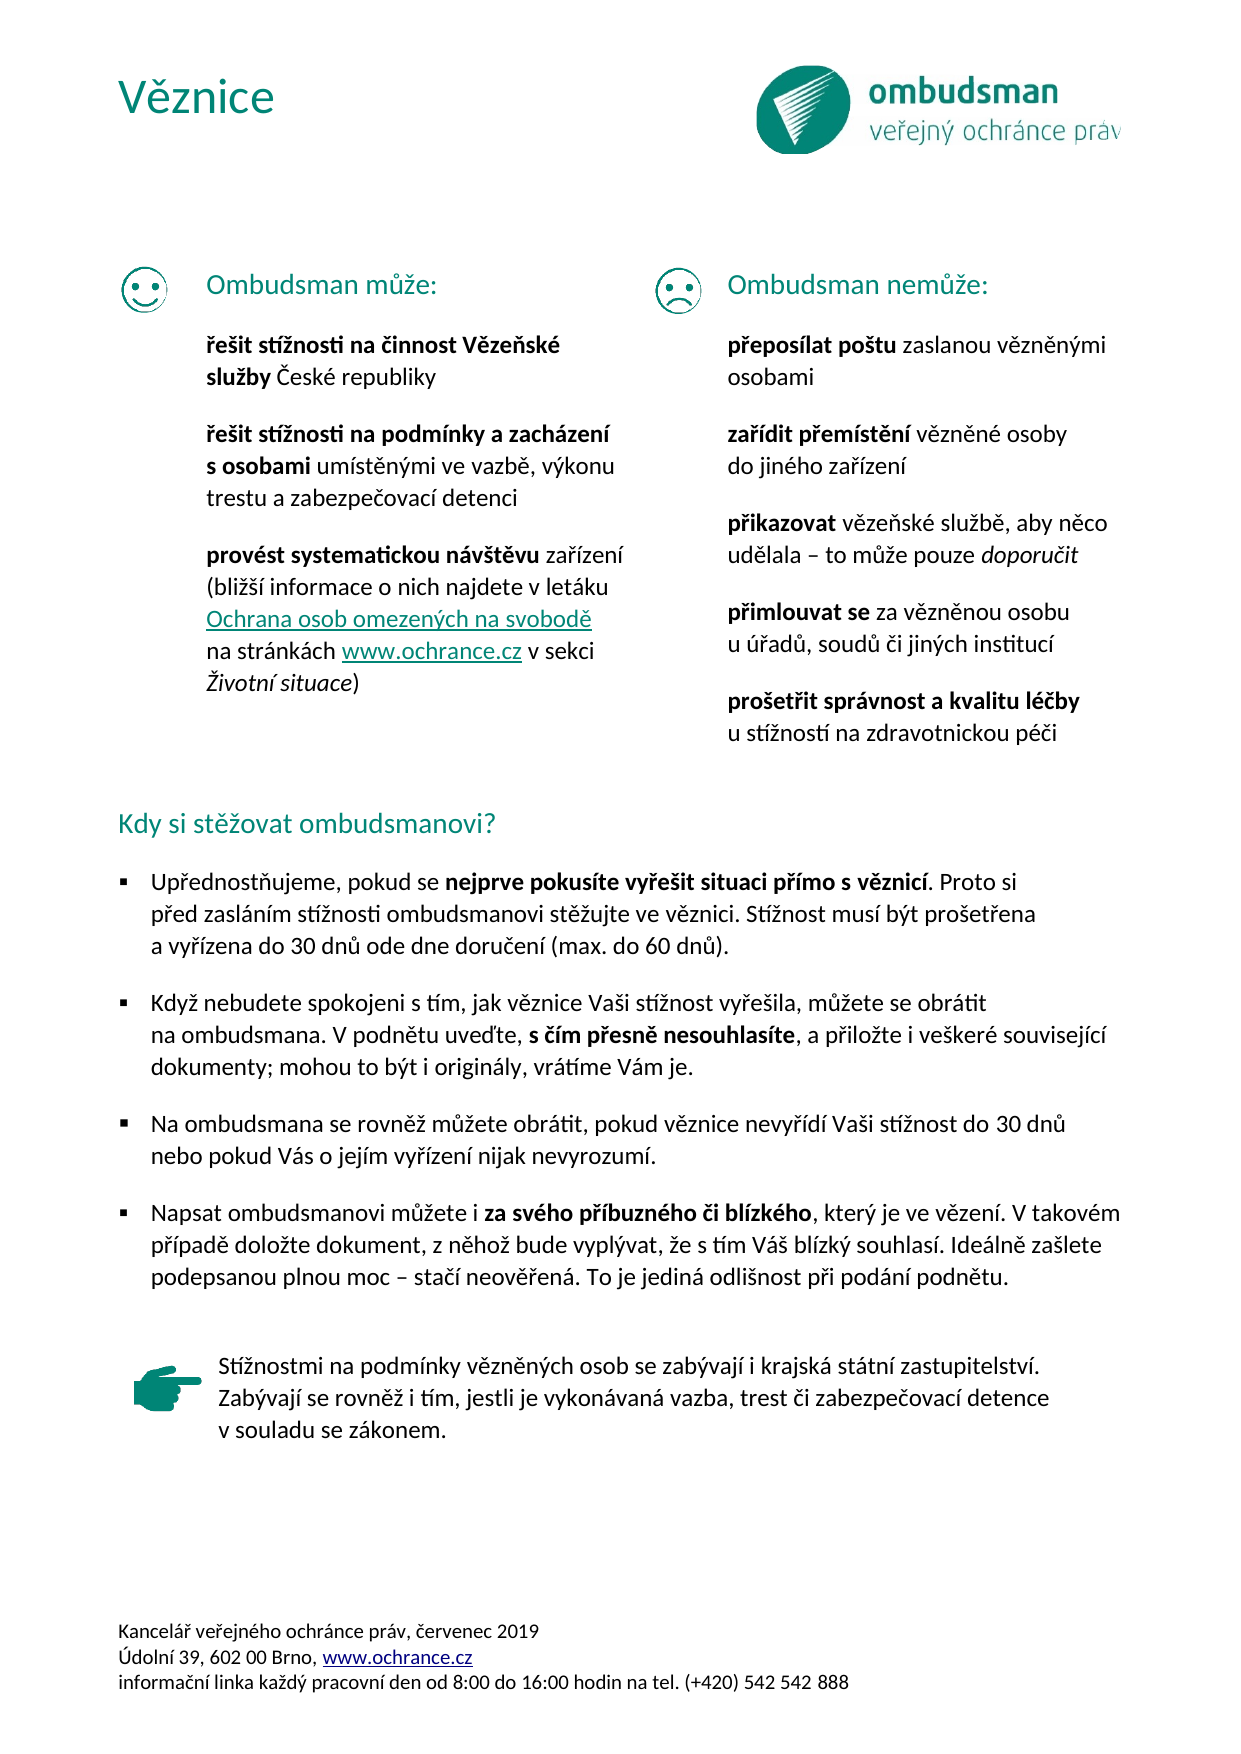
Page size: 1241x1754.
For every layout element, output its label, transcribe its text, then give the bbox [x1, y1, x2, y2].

table_header Stížnostmi na podmínky vězněných osob se zabývají i krajská státní zastupitelství. Zabývají se rovněž i tím, jestli je vykonávaná vazba, trest či zabezpečovací detence v souladu se zákonem. [207, 1338, 1122, 1459]
list Na ombudsmana se rovněž můžete obrátit, pokud věznice nevyřídí Vaši stížnost do 30 dnů nebo pokud Vás o jejím vyřízení nijak nevyrozumí. [118, 1108, 1122, 1171]
list Když nebudete spokojeni s tím, jak věznice Vaši stížnost vyřešila, můžete se obrátit na ombudsmana. V podnětu uveďte, s čím přesně nesouhlasíte, a přiložte i veškeré související dokumenty; mohou to být i originály, vrátíme Vám je. [118, 987, 1122, 1082]
subtitle Věznice [118, 65, 795, 126]
subtitle Kdy si stěžovat ombudsmanovi? [118, 806, 1122, 841]
table_header Ombudsman může: řešit stížnosti na činnost Vězeňské služby České republiky řešit stížnosti na podmínky a zacházení s osobami umístěnými ve vazbě, výkonu trestu a zabezpečovací detenci provést systematickou návštěvu zařízení (bližší informace o nich najdete v letáku Ochrana osob omezených na svobodě na stránkách www.ochrance.cz v sekci Životní situace) [200, 254, 635, 761]
table_header [635, 254, 717, 761]
list Upřednostňujeme, pokud se nejprve pokusíte vyřešit situaci přímo s věznicí. Proto si před zasláním stížnosti ombudsmanovi stěžujte ve věznici. Stížnost musí být prošetřena a vyřízena do 30 dnů ode dne doručení (max. do 60 dnů). [118, 866, 1122, 961]
table_header [118, 1338, 207, 1459]
list Napsat ombudsmanovi můžete i za svého příbuzného či blízkého, který je ve vězení. V takovém případě doložte dokument, z něhož bude vyplývat, že s tím Váš blízký souhlasí. Ideálně zašlete podepsanou plnou moc – stačí neověřená. To je jediná odlišnost při podání podnětu. [118, 1197, 1122, 1292]
table_header Ombudsman nemůže: přeposílat poštu zaslanou vězněnými osobami zařídit přemístění vězněné osoby do jiného zařízení přikazovat vězeňské službě, aby něco udělala – to může pouze doporučit přimlouvat se za vězněnou osobu u úřadů, soudů či jiných institucí prošetřit správnost a kvalitu léčby u stížností na zdravotnickou péči [717, 254, 1122, 761]
table_header [118, 254, 200, 761]
subtitle [827, 65, 1122, 126]
